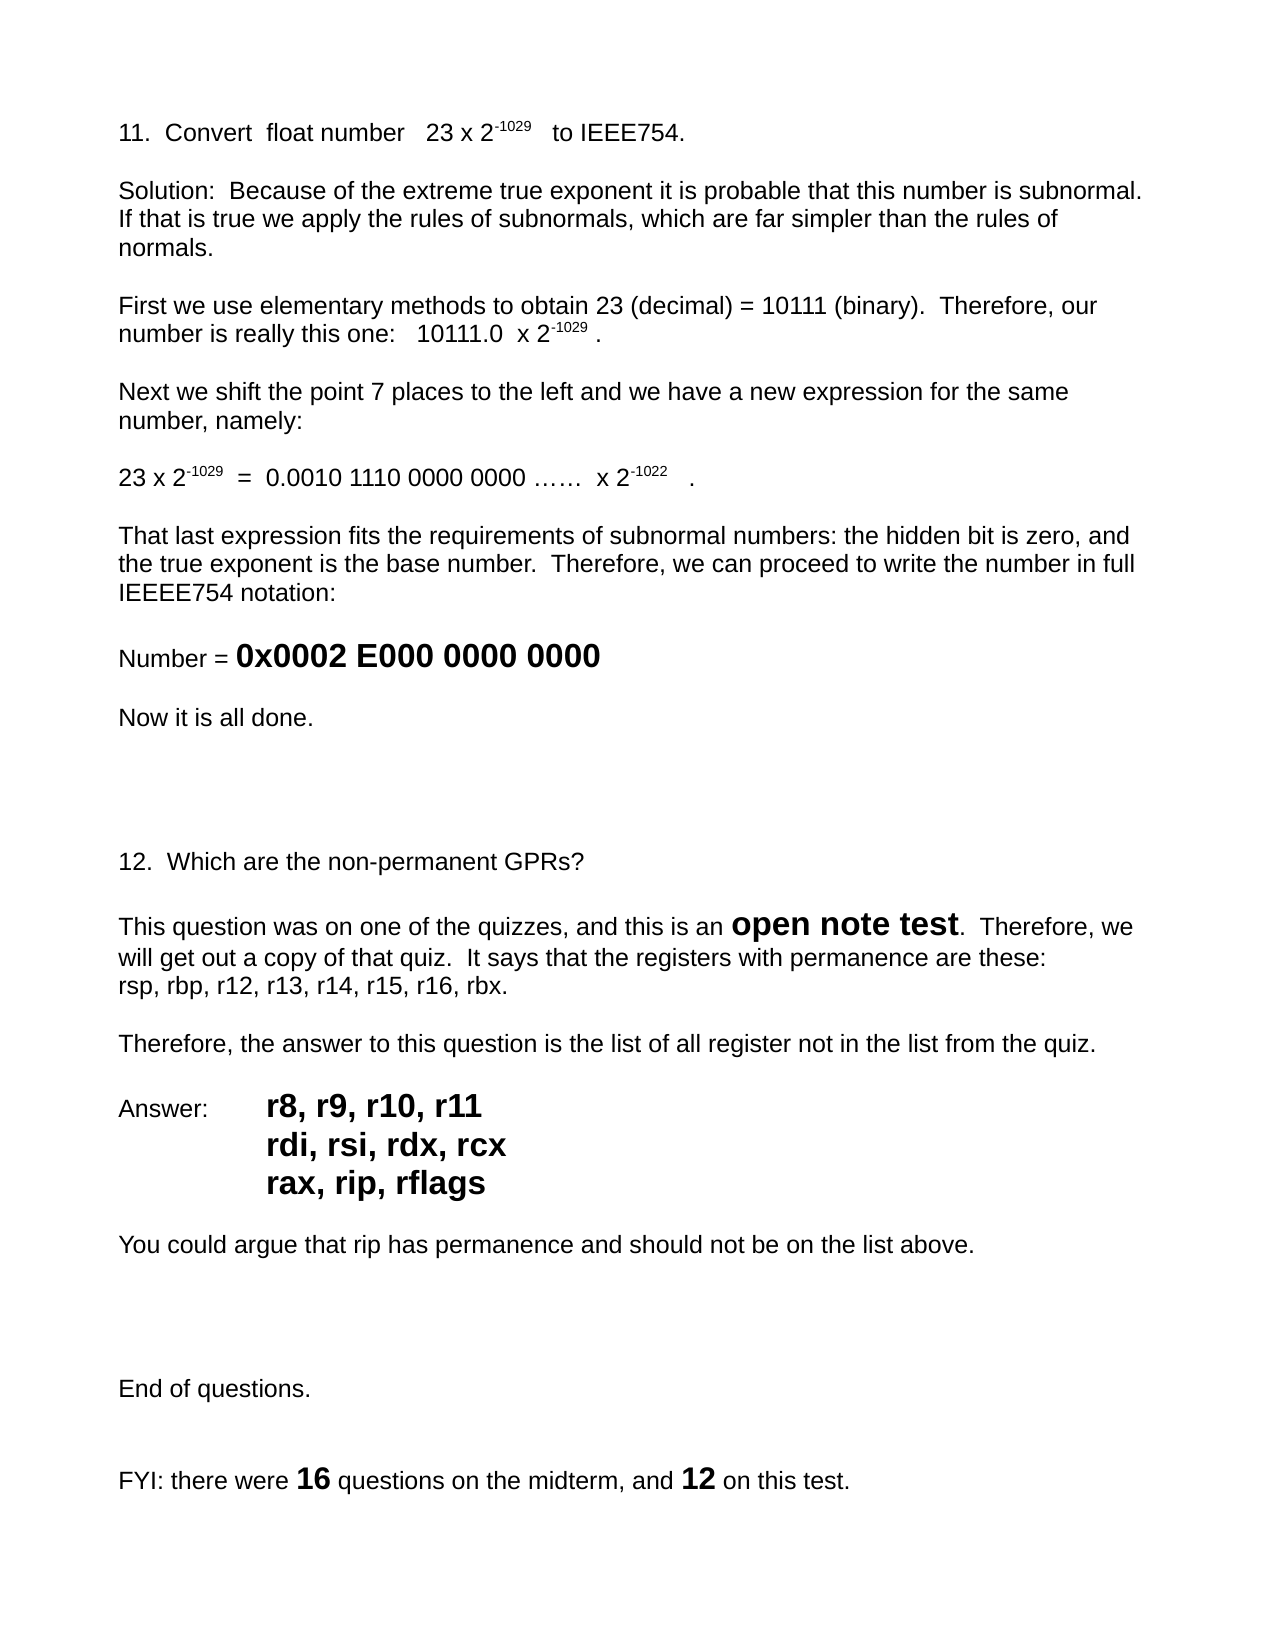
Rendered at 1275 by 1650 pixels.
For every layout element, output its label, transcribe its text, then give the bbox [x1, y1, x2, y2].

text rdi, rsi, rdx, rcx [118, 1125, 1157, 1163]
text 12. Which are the non-permanent GPRs? [118, 847, 1157, 875]
text FYI: there were 16 questions on the midterm, and 12 on this test. [118, 1460, 1157, 1496]
text That last expression fits the requirements of subnormal numbers: the hidden bit is zero, and the true exponent is the base number. Therefore, we can proceed to write the number in full IEEEE754 notation: [118, 521, 1157, 607]
text You could argue that rip has permanence and should not be on the list above. [118, 1230, 1157, 1259]
text Number = 0x0002 E000 0000 0000 [118, 636, 1157, 674]
text rsp, rbp, r12, r13, r14, r15, r16, rbx. [118, 971, 1157, 1000]
text This question was on one of the quizzes, and this is an open note test. Therefore, we will get out a copy of that quiz. It says that the registers with permanence are these: [118, 904, 1157, 971]
text Now it is all done. [118, 703, 1157, 732]
text 23 x 2-1029 = 0.0010 1110 0000 0000 …… x 2-1022 . [118, 463, 1157, 492]
text 11. Convert float number 23 x 2-1029 to IEEE754. [118, 118, 1157, 147]
text Answer: r8, r9, r10, r11 [118, 1086, 1157, 1125]
text Therefore, the answer to this question is the list of all register not in the list from the quiz. [118, 1029, 1157, 1057]
text Solution: Because of the extreme true exponent it is probable that this number is subnormal. If that is true we apply the rules of subnormals, which are far simpler than the rules of normals. [118, 176, 1157, 262]
text Next we shift the point 7 places to the left and we have a new expression for the same number, namely: [118, 377, 1157, 434]
text End of questions. [118, 1374, 1157, 1403]
text rax, rip, rflags [118, 1163, 1157, 1202]
text First we use elementary methods to obtain 23 (decimal) = 10111 (binary). Therefore, our number is really this one: 10111.0 x 2-1029 . [118, 291, 1157, 348]
